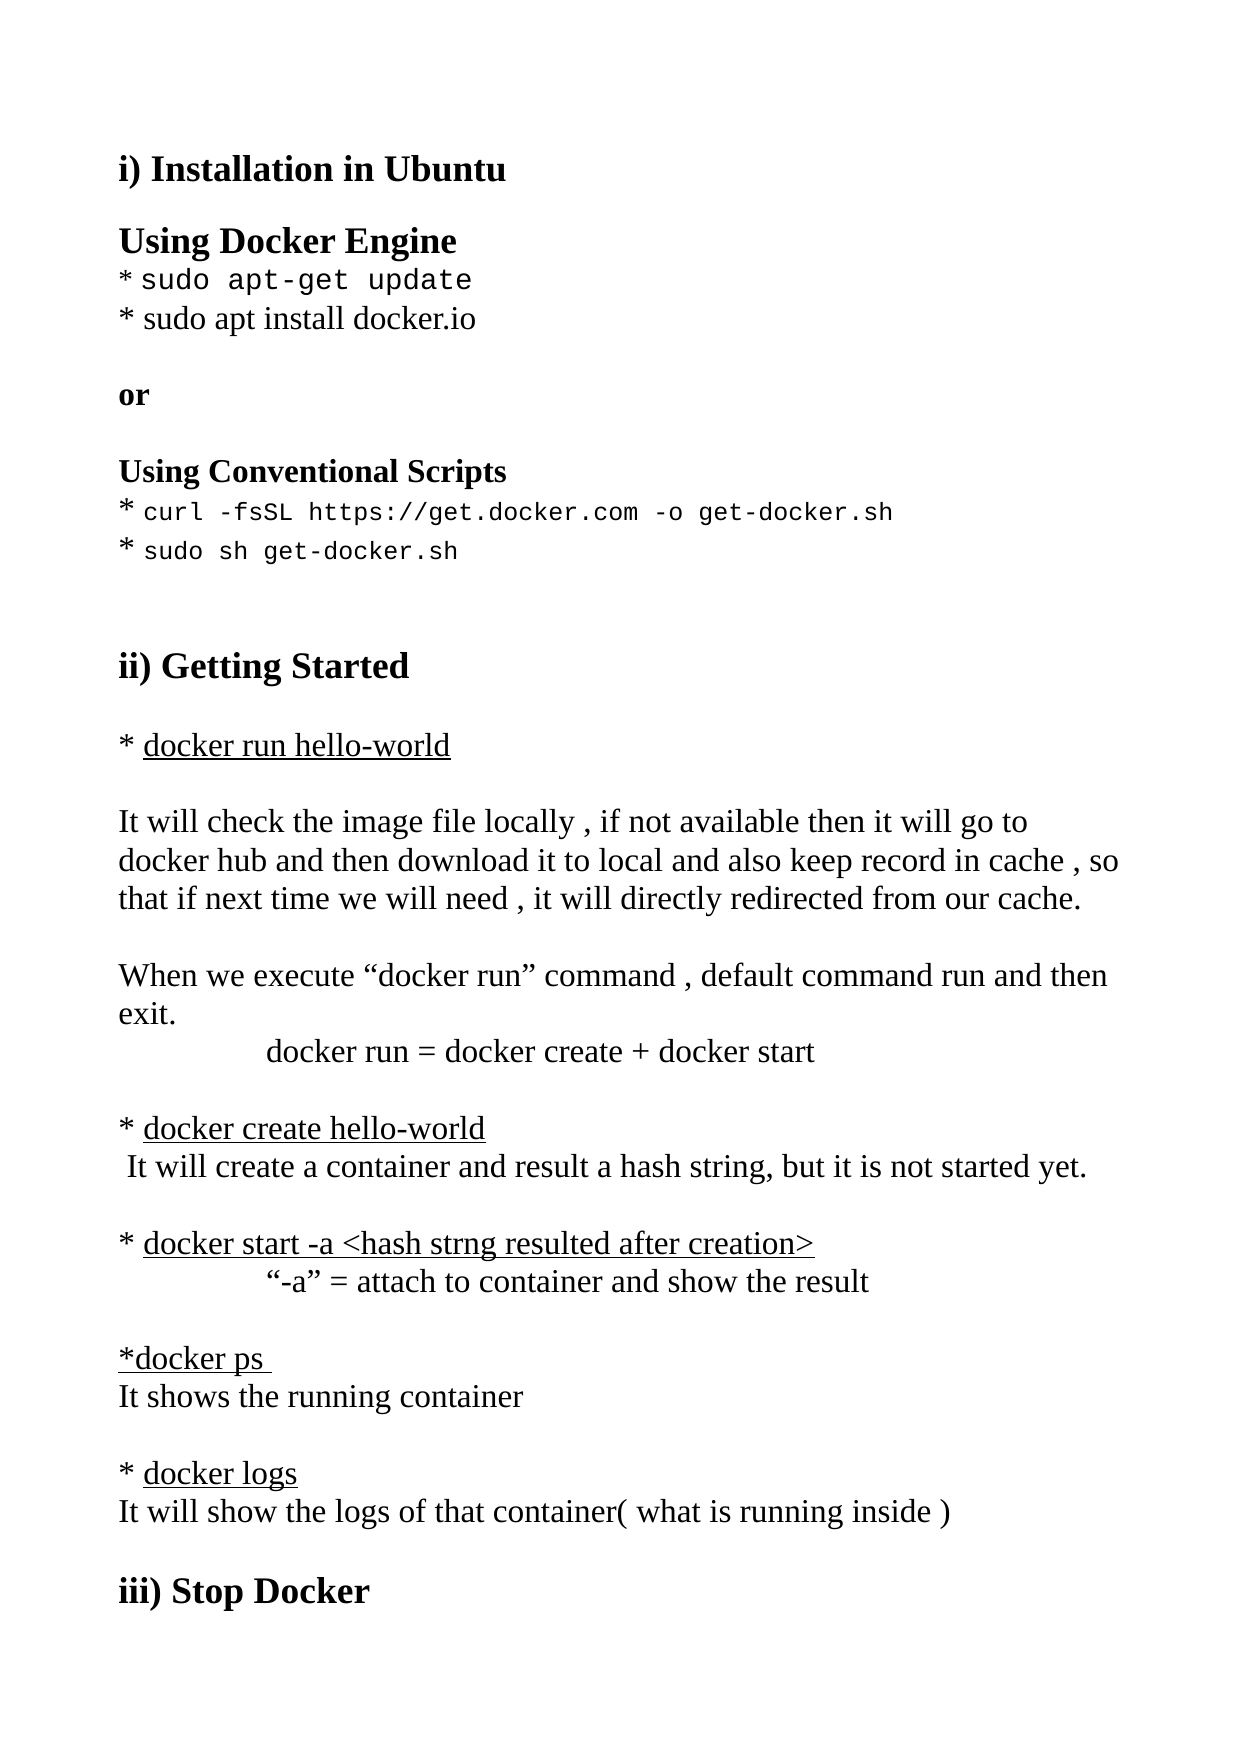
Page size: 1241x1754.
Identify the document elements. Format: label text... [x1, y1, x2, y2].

text When we execute “docker run” command , default command run and then exit. [118, 955, 1122, 1032]
text * docker run hello-world [118, 725, 1122, 763]
text i) Installation in Ubuntu [118, 147, 1122, 190]
text *docker ps [118, 1338, 1122, 1377]
text It will create a container and result a hash string, but it is not started yet. [118, 1147, 1122, 1185]
text docker run = docker create + docker start [118, 1032, 1122, 1070]
text * docker logs [118, 1453, 1122, 1492]
text Using Conventional Scripts [118, 451, 1122, 489]
text or [118, 374, 1122, 413]
text “-a” = attach to container and show the result [118, 1262, 1122, 1300]
text ii) Getting Started [118, 643, 1122, 687]
text * sudo sh get-docker.sh [118, 528, 1122, 567]
text Using Docker Engine [118, 219, 1122, 262]
text * docker start -a <hash strng resulted after creation> [118, 1223, 1122, 1262]
text * curl -fsSL https://get.docker.com -o get-docker.sh [118, 489, 1122, 528]
text It shows the running container [118, 1377, 1122, 1415]
text * docker create hello-world [118, 1108, 1122, 1147]
text iii) Stop Docker [118, 1568, 1122, 1611]
text * sudo apt install docker.io [118, 298, 1122, 336]
text It will check the image file locally , if not available then it will go to docker hub and then download it to local and also keep record in cache , so that if next time we will need , it will directly redirected from our cache. [118, 802, 1122, 917]
text * sudo apt-get update [118, 262, 1122, 298]
text It will show the logs of that container( what is running inside ) [118, 1492, 1122, 1530]
